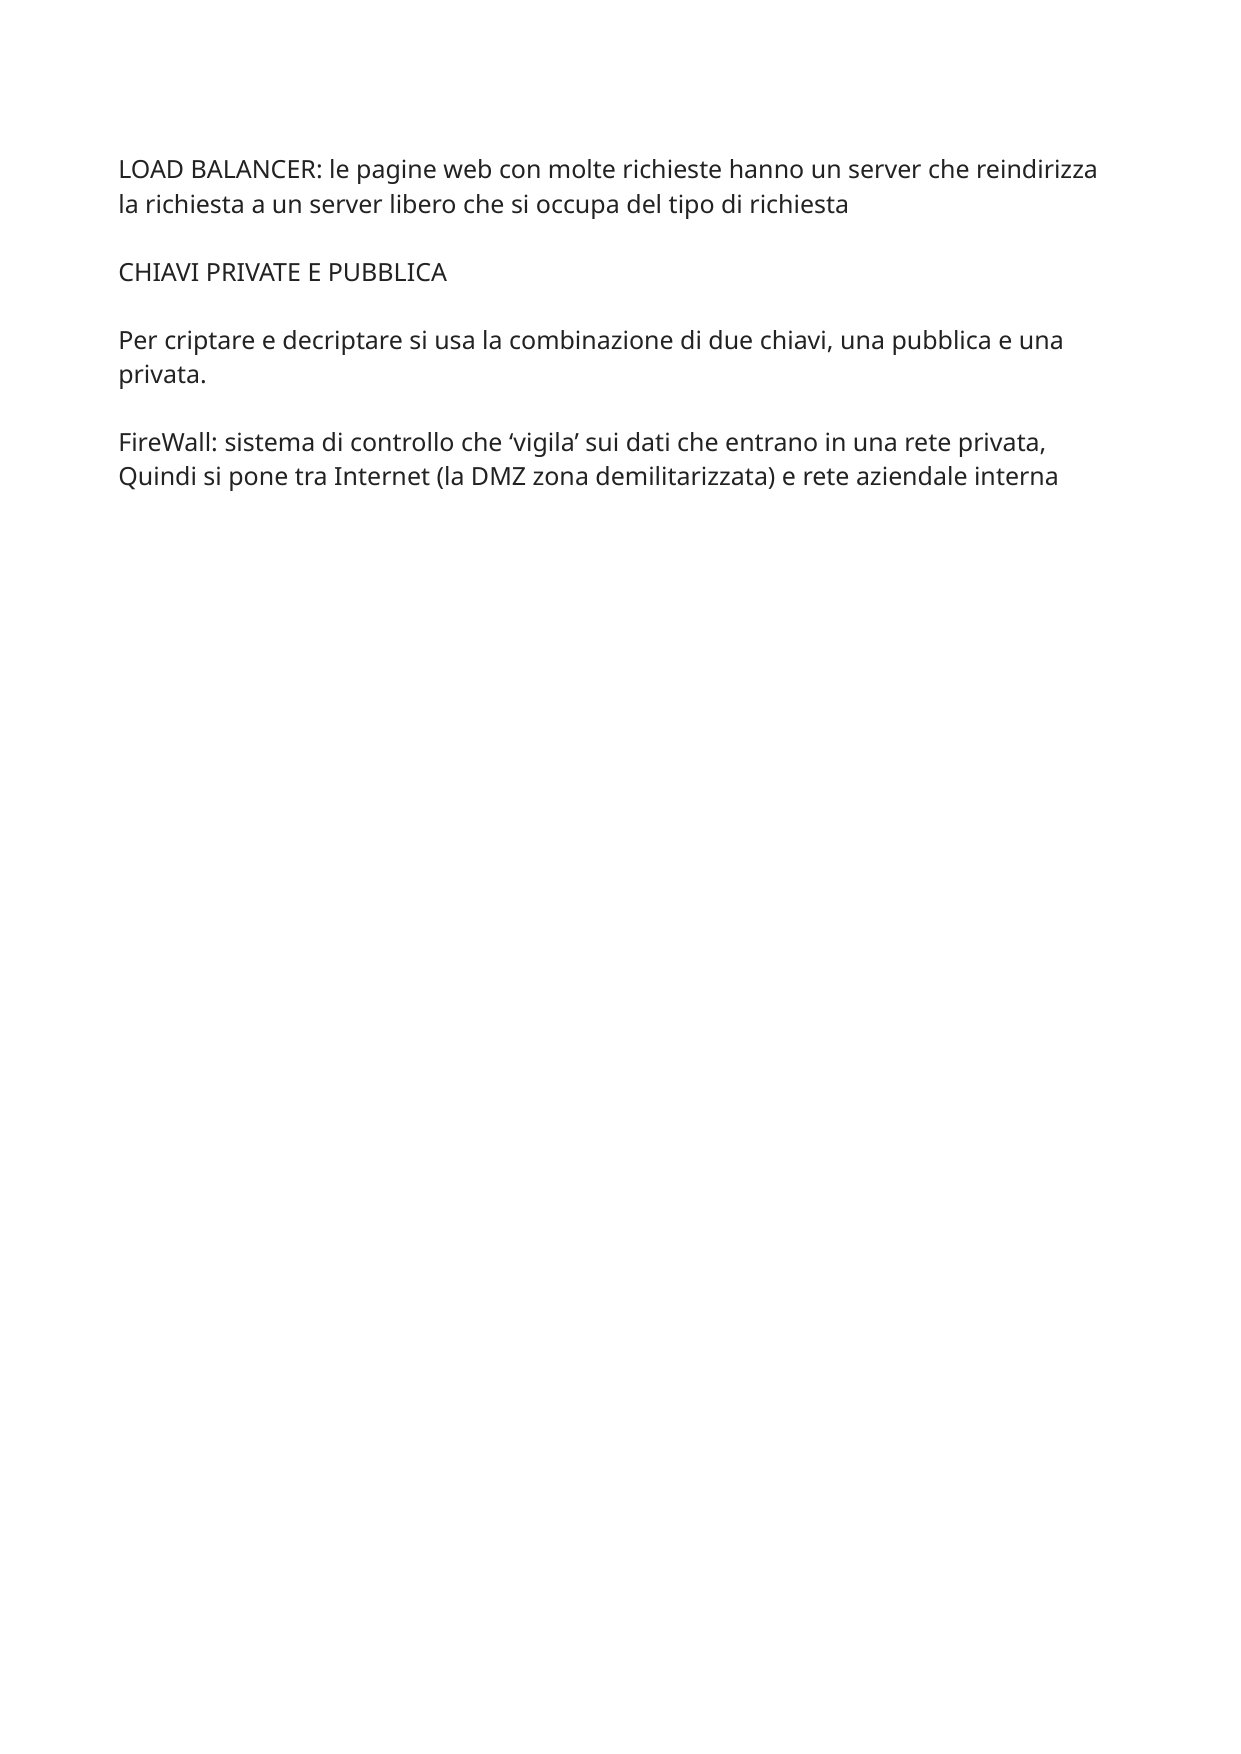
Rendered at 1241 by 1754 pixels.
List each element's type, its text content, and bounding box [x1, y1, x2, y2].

text Quindi si pone tra Internet (la DMZ zona demilitarizzata) e rete aziendale interna [118, 459, 1122, 493]
text LOAD BALANCER: le pagine web con molte richieste hanno un server che reindirizza la richiesta a un server libero che si occupa del tipo di richiesta [118, 152, 1122, 220]
text FireWall: sistema di controllo che ‘vigila’ sui dati che entrano in una rete privata, [118, 425, 1122, 459]
text CHIAVI PRIVATE E PUBBLICA [118, 254, 1122, 288]
text Per criptare e decriptare si usa la combinazione di due chiavi, una pubblica e una privata. [118, 322, 1122, 391]
